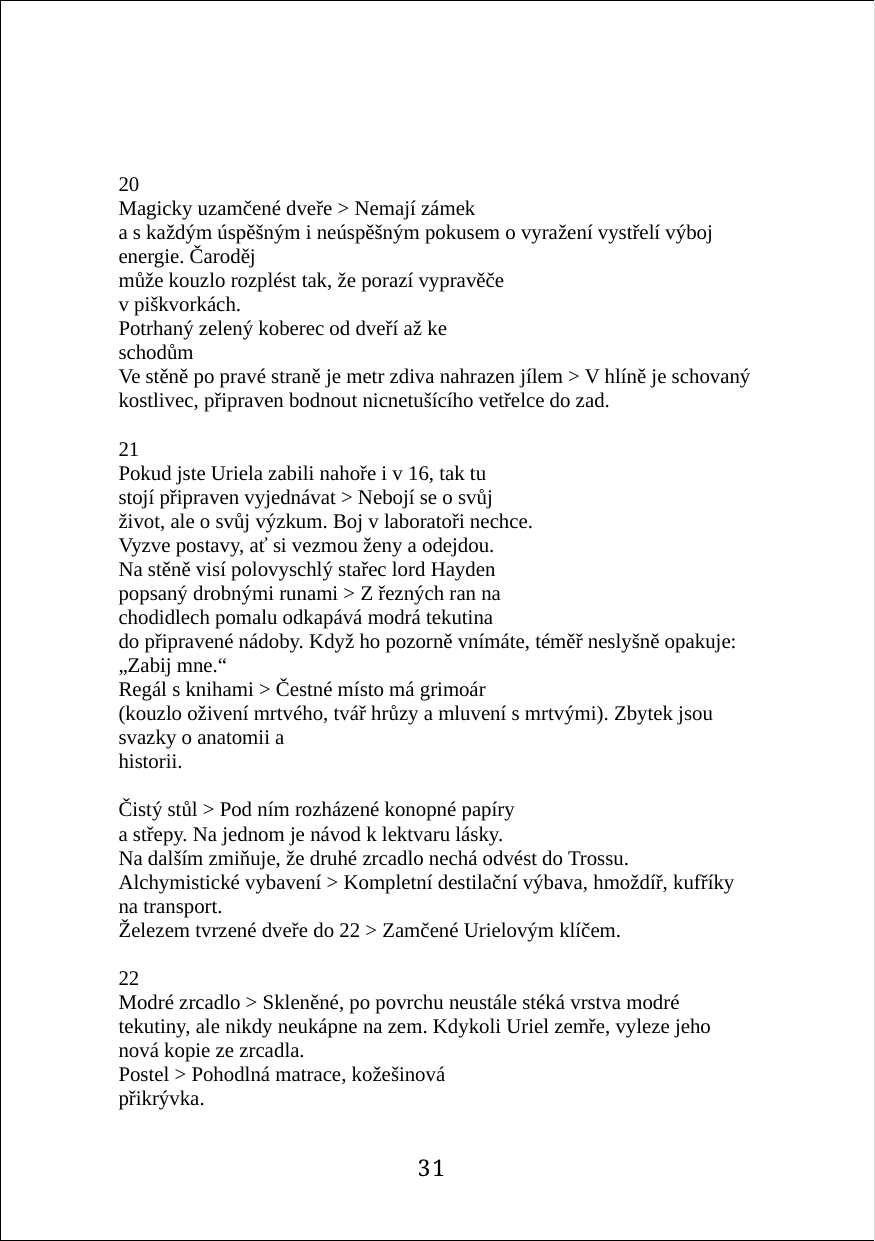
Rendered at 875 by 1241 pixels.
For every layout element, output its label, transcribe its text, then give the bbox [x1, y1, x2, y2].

text 20 Magicky uzamčené dveře > Nemají zámek a s každým úspěšným i neúspěšným pokusem o vyražení vystřelí výboj energie. Čaroděj může kouzlo rozplést tak, že porazí vypravěče v piškvorkách. Potrhaný zelený koberec od dveří až ke schodům Ve stěně po pravé straně je metr zdiva nahrazen jílem > V hlíně je schovaný kostlivec, připraven bodnout nicnetušícího vetřelce do zad. 21 Pokud jste Uriela zabili nahoře i v 16, tak tu stojí připraven vyjednávat > Nebojí se o svůj život, ale o svůj výzkum. Boj v laboratoři nechce. Vyzve postavy, ať si vezmou ženy a odejdou. Na stěně visí polovyschlý stařec lord Hayden popsaný drobnými runami > Z řezných ran na chodidlech pomalu odkapává modrá tekutina do připravené nádoby. Když ho pozorně vnímáte, téměř neslyšně opakuje: „Zabij mne.“ Regál s knihami > Čestné místo má grimoár (kouzlo oživení mrtvého, tvář hrůzy a mluvení s mrtvými). Zbytek jsou svazky o anatomii a historii. Čistý stůl > Pod ním rozházené konopné papíry a střepy. Na jednom je návod k lektvaru lásky. Na dalším zmiňuje, že druhé zrcadlo nechá odvést do Trossu. Alchymistické vybavení > Kompletní destilační výbava, hmoždíř, kufříky na transport. Železem tvrzené dveře do 22 > Zamčené Urielovým klíčem. 22 Modré zrcadlo > Skleněné, po povrchu neustále stéká vrstva modré tekutiny, ale nikdy neukápne na zem. Kdykoli Uriel zemře, vyleze jeho nová kopie ze zrcadla. Postel > Pohodlná matrace, kožešinová přikrývka. [118, 172, 756, 1110]
